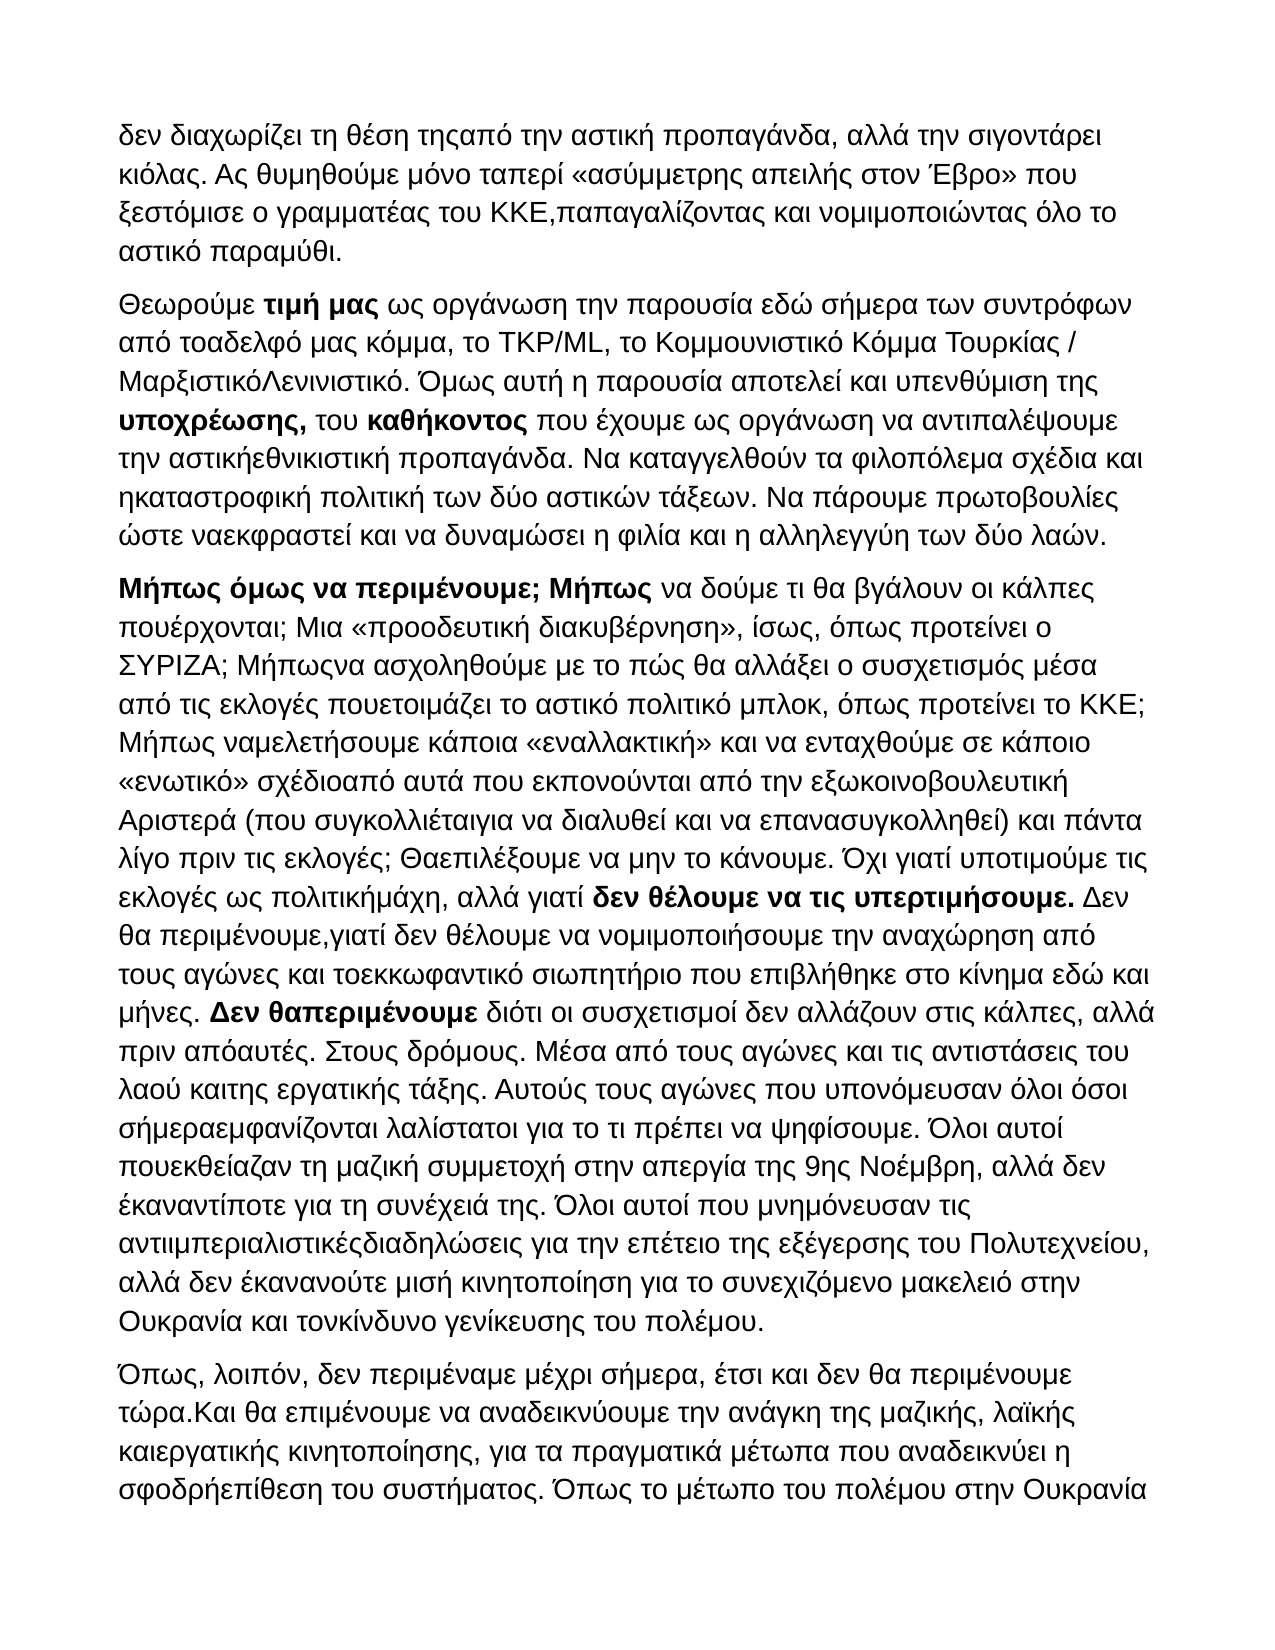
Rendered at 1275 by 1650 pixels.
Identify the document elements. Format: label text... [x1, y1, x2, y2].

text Θεωρούμε τιμή μας ως οργάνωση την παρουσία εδώ σήμερα των συντρόφων από τοαδελφό μας κόμμα, το TKP/ML, το Κομμουνιστικό Κόμμα Τουρκίας / ΜαρξιστικόΛενινιστικό. Όμως αυτή η παρουσία αποτελεί και υπενθύμιση της υποχρέωσης, του καθήκοντος που έχουμε ως οργάνωση να αντιπαλέψουμε την αστικήεθνικιστική προπαγάνδα. Να καταγγελθούν τα φιλοπόλεμα σχέδια και ηκαταστροφική πολιτική των δύο αστικών τάξεων. Να πάρουμε πρωτοβουλίες ώστε ναεκφραστεί και να δυναμώσει η φιλία και η αλληλεγγύη των δύο λαών. [118, 287, 1157, 552]
text Όπως, λοιπόν, δεν περιμέναμε μέχρι σήμερα, έτσι και δεν θα περιμένουμε τώρα.Και θα επιμένουμε να αναδεικνύουμε την ανάγκη της μαζικής, λαϊκής καιεργατικής κινητοποίησης, για τα πραγματικά μέτωπα που αναδεικνύει η σφοδρήεπίθεση του συστήματος. Όπως το μέτωπο του πολέμου στην Ουκρανία [118, 1357, 1157, 1506]
text δεν διαχωρίζει τη θέση τηςαπό την αστική προπαγάνδα, αλλά την σιγοντάρει κιόλας. Ας θυμηθούμε μόνο ταπερί «ασύμμετρης απειλής στον Έβρο» που ξεστόμισε ο γραμματέας του ΚΚΕ,παπαγαλίζοντας και νομιμοποιώντας όλο το αστικό παραμύθι. [118, 118, 1157, 267]
text Μήπως όμως να περιμένουμε; Μήπως να δούμε τι θα βγάλουν οι κάλπες πουέρχονται; Μια «προοδευτική διακυβέρνηση», ίσως, όπως προτείνει ο ΣΥΡΙΖΑ; Μήπωςνα ασχοληθούμε με το πώς θα αλλάξει ο συσχετισμός μέσα από τις εκλογές πουετοιμάζει το αστικό πολιτικό μπλοκ, όπως προτείνει το ΚΚΕ; Μήπως ναμελετήσουμε κάποια «εναλλακτική» και να ενταχθούμε σε κάποιο «ενωτικό» σχέδιοαπό αυτά που εκπονούνται από την εξωκοινοβουλευτική Αριστερά (που συγκολλιέταιγια να διαλυθεί και να επανασυγκολληθεί) και πάντα λίγο πριν τις εκλογές; Θαεπιλέξουμε να μην το κάνουμε. Όχι γιατί υποτιμούμε τις εκλογές ως πολιτικήμάχη, αλλά γιατί δεν θέλουμε να τις υπερτιμήσουμε. Δεν θα περιμένουμε,γιατί δεν θέλουμε να νομιμοποιήσουμε την αναχώρηση από τους αγώνες και τοεκκωφαντικό σιωπητήριο που επιβλήθηκε στο κίνημα εδώ και μήνες. Δεν θαπεριμένουμε διότι οι συσχετισμοί δεν αλλάζουν στις κάλπες, αλλά πριν απόαυτές. Στους δρόμους. Μέσα από τους αγώνες και τις αντιστάσεις του λαού καιτης εργατικής τάξης. Αυτούς τους αγώνες που υπονόμευσαν όλοι όσοι σήμεραεμφανίζονται λαλίστατοι για το τι πρέπει να ψηφίσουμε. Όλοι αυτοί πουεκθείαζαν τη μαζική συμμετοχή στην απεργία της 9ης Νοέμβρη, αλλά δεν έκαναντίποτε για τη συνέχειά της. Όλοι αυτοί που μνημόνευσαν τις αντιιμπεριαλιστικέςδιαδηλώσεις για την επέτειο της εξέγερσης του Πολυτεχνείου, αλλά δεν έκανανούτε μισή κινητοποίηση για το συνεχιζόμενο μακελειό στην Ουκρανία και τονκίνδυνο γενίκευσης του πολέμου. [118, 571, 1157, 1337]
